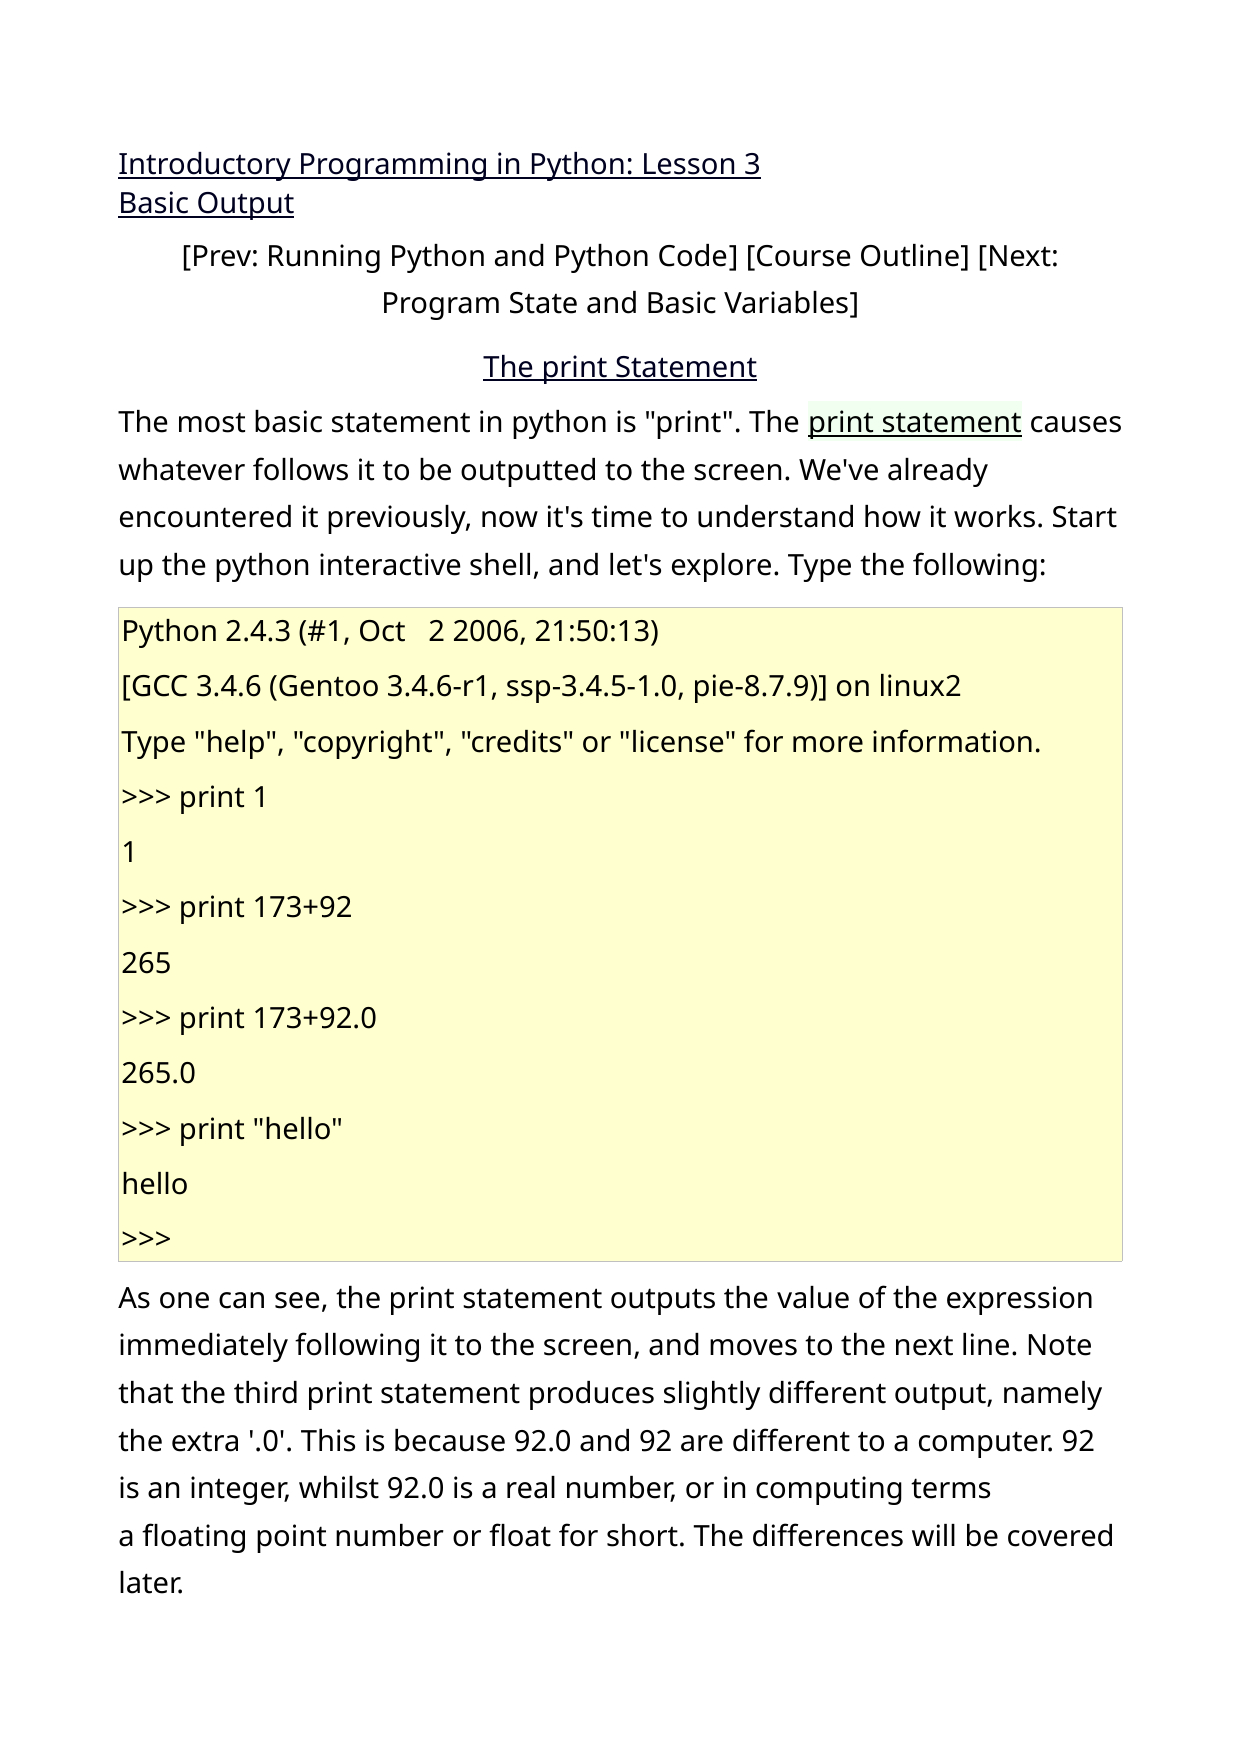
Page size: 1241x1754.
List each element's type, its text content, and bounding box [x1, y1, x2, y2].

text 265 [119, 939, 1122, 982]
text [Prev: Running Python and Python Code] [Course Outline] [Next: Program State and Basic Variables] [118, 235, 1122, 322]
text As one can see, the print statement outputs the value of the expression immediately following it to the screen, and moves to the next line. Note that the third print statement produces slightly different output, namely the extra '.0'. This is because 92.0 and 92 are different to a computer. 92 is an integer, whilst 92.0 is a real number, or in computing terms a floating point number or float for short. The differences will be covered later. [118, 1277, 1122, 1602]
text >>> print "hello" [119, 1105, 1122, 1148]
text 265.0 [119, 1050, 1122, 1092]
text Type "help", "copyright", "credits" or "license" for more information. [119, 718, 1122, 761]
text >>> print 173+92 [119, 884, 1122, 926]
text hello [119, 1160, 1122, 1203]
text >>> [119, 1216, 1122, 1261]
subtitle Introductory Programming in Python: Lesson 3 Basic Output [118, 143, 1122, 222]
text Python 2.4.3 (#1, Oct 2 2006, 21:50:13) [119, 608, 1122, 650]
text [GCC 3.4.6 (Gentoo 3.4.6-r1, ssp-3.4.5-1.0, pie-8.7.9)] on linux2 [119, 662, 1122, 705]
text The most basic statement in python is "print". The print statement causes whatever follows it to be outputted to the screen. We've already encountered it previously, now it's time to understand how it works. Start up the python interactive shell, and let's explore. Type the following: [118, 401, 1122, 584]
text >>> print 173+92.0 [119, 994, 1122, 1037]
text >>> print 1 [119, 773, 1122, 816]
subtitle The print Statement [118, 346, 1122, 386]
text 1 [119, 828, 1122, 871]
